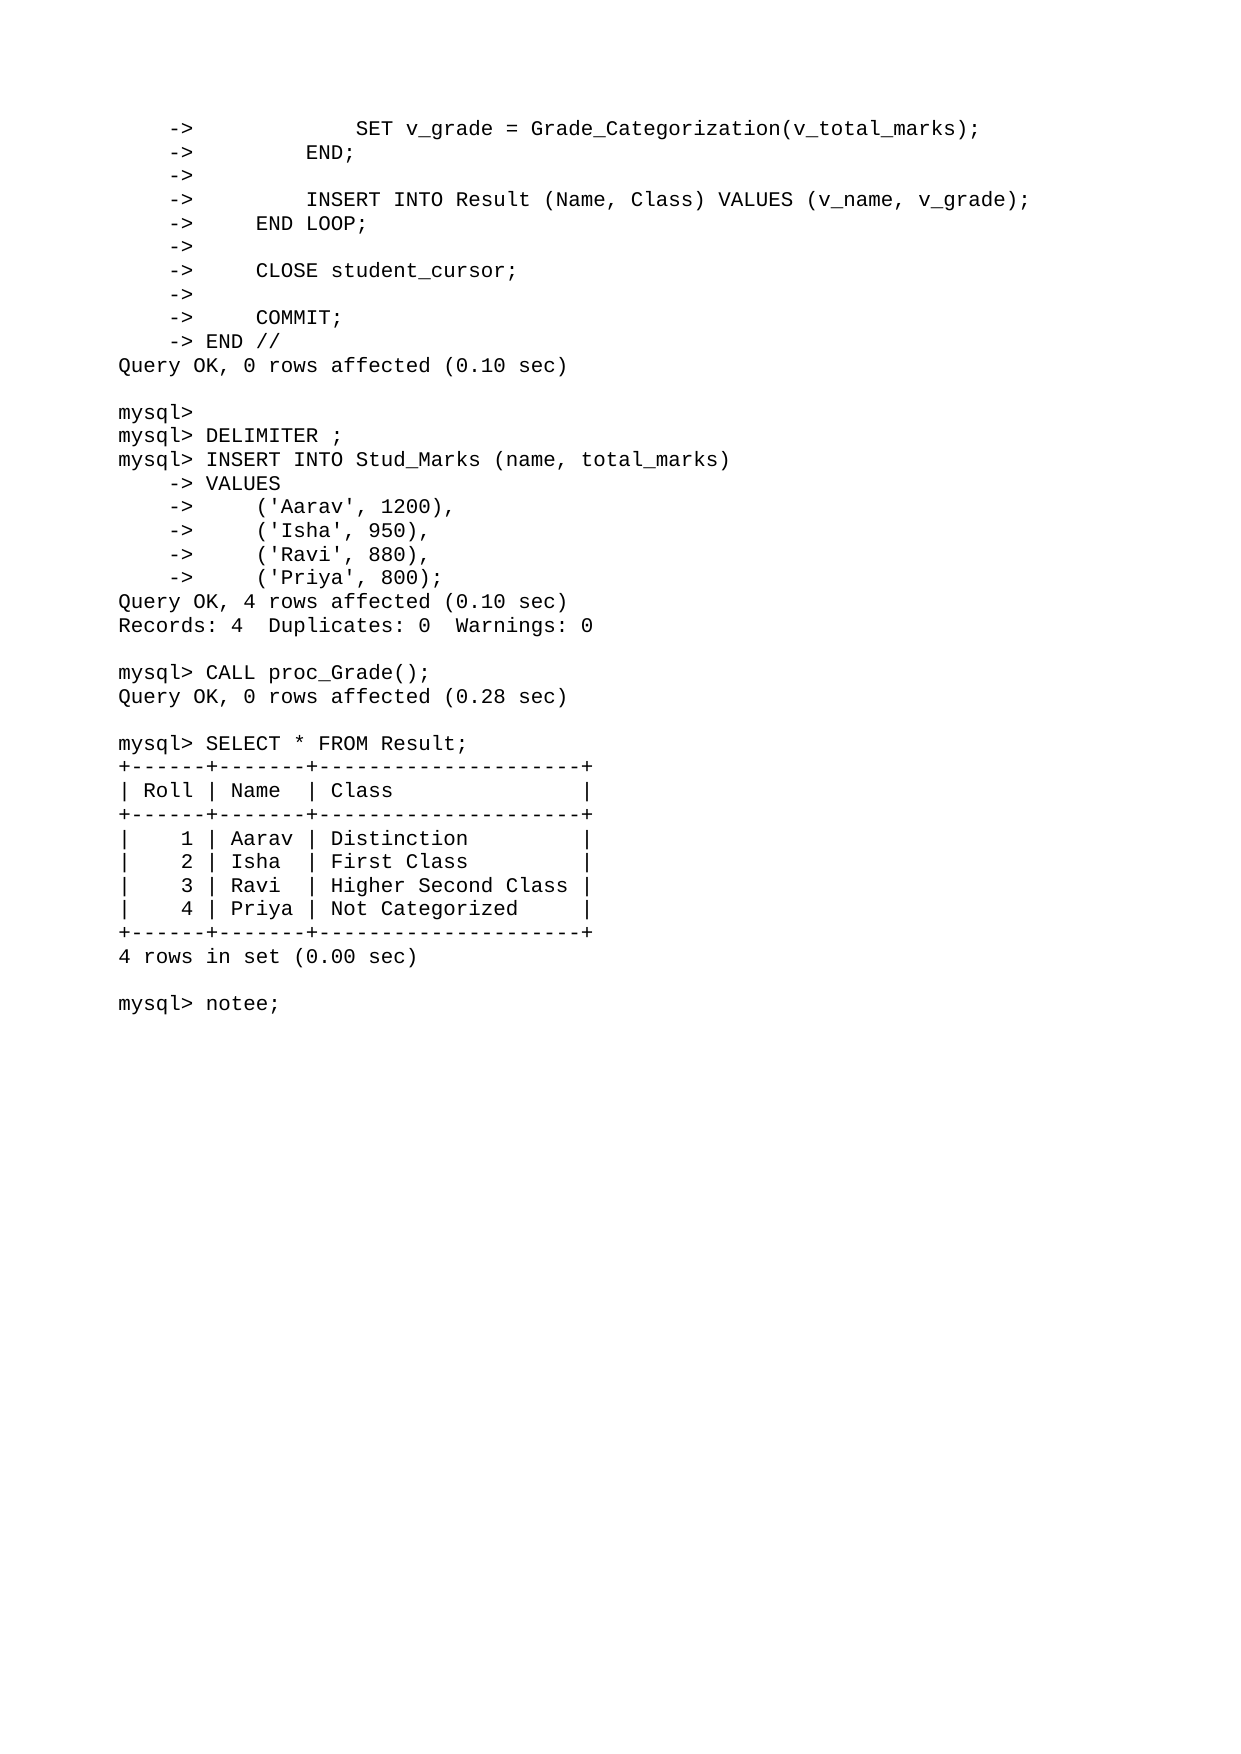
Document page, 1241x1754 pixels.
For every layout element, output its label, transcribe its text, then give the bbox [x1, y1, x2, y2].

text mysql> CALL proc_Grade(); [118, 662, 1122, 686]
text -> [118, 284, 1122, 307]
text -> INSERT INTO Result (Name, Class) VALUES (v_name, v_grade); [118, 189, 1122, 213]
text 4 rows in set (0.00 sec) [118, 946, 1122, 969]
text Records: 4 Duplicates: 0 Warnings: 0 [118, 615, 1122, 638]
text -> ('Priya', 800); [118, 567, 1122, 591]
text Query OK, 0 rows affected (0.10 sec) [118, 354, 1122, 378]
text mysql> DELIMITER ; [118, 426, 1122, 449]
text -> END // [118, 331, 1122, 354]
text -> [118, 165, 1122, 189]
text -> END LOOP; [118, 213, 1122, 236]
text +------+-------+---------------------+ [118, 804, 1122, 827]
text +------+-------+---------------------+ [118, 922, 1122, 946]
text -> ('Isha', 950), [118, 520, 1122, 544]
text | 1 | Aarav | Distinction | [118, 827, 1122, 851]
text -> ('Ravi', 880), [118, 544, 1122, 567]
text mysql> INSERT INTO Stud_Marks (name, total_marks) [118, 449, 1122, 473]
text | 4 | Priya | Not Categorized | [118, 898, 1122, 922]
text | 3 | Ravi | Higher Second Class | [118, 875, 1122, 898]
text -> VALUES [118, 473, 1122, 496]
text -> ('Aarav', 1200), [118, 496, 1122, 520]
text Query OK, 0 rows affected (0.28 sec) [118, 686, 1122, 709]
text mysql> notee; [118, 993, 1122, 1017]
text +------+-------+---------------------+ [118, 757, 1122, 780]
text -> END; [118, 142, 1122, 165]
text | 2 | Isha | First Class | [118, 851, 1122, 875]
text -> CLOSE student_cursor; [118, 260, 1122, 284]
text Query OK, 4 rows affected (0.10 sec) [118, 591, 1122, 615]
text mysql> SELECT * FROM Result; [118, 733, 1122, 757]
text -> [118, 236, 1122, 260]
text mysql> [118, 402, 1122, 426]
text -> SET v_grade = Grade_Categorization(v_total_marks); [118, 118, 1122, 142]
text -> COMMIT; [118, 307, 1122, 331]
text | Roll | Name | Class | [118, 780, 1122, 804]
